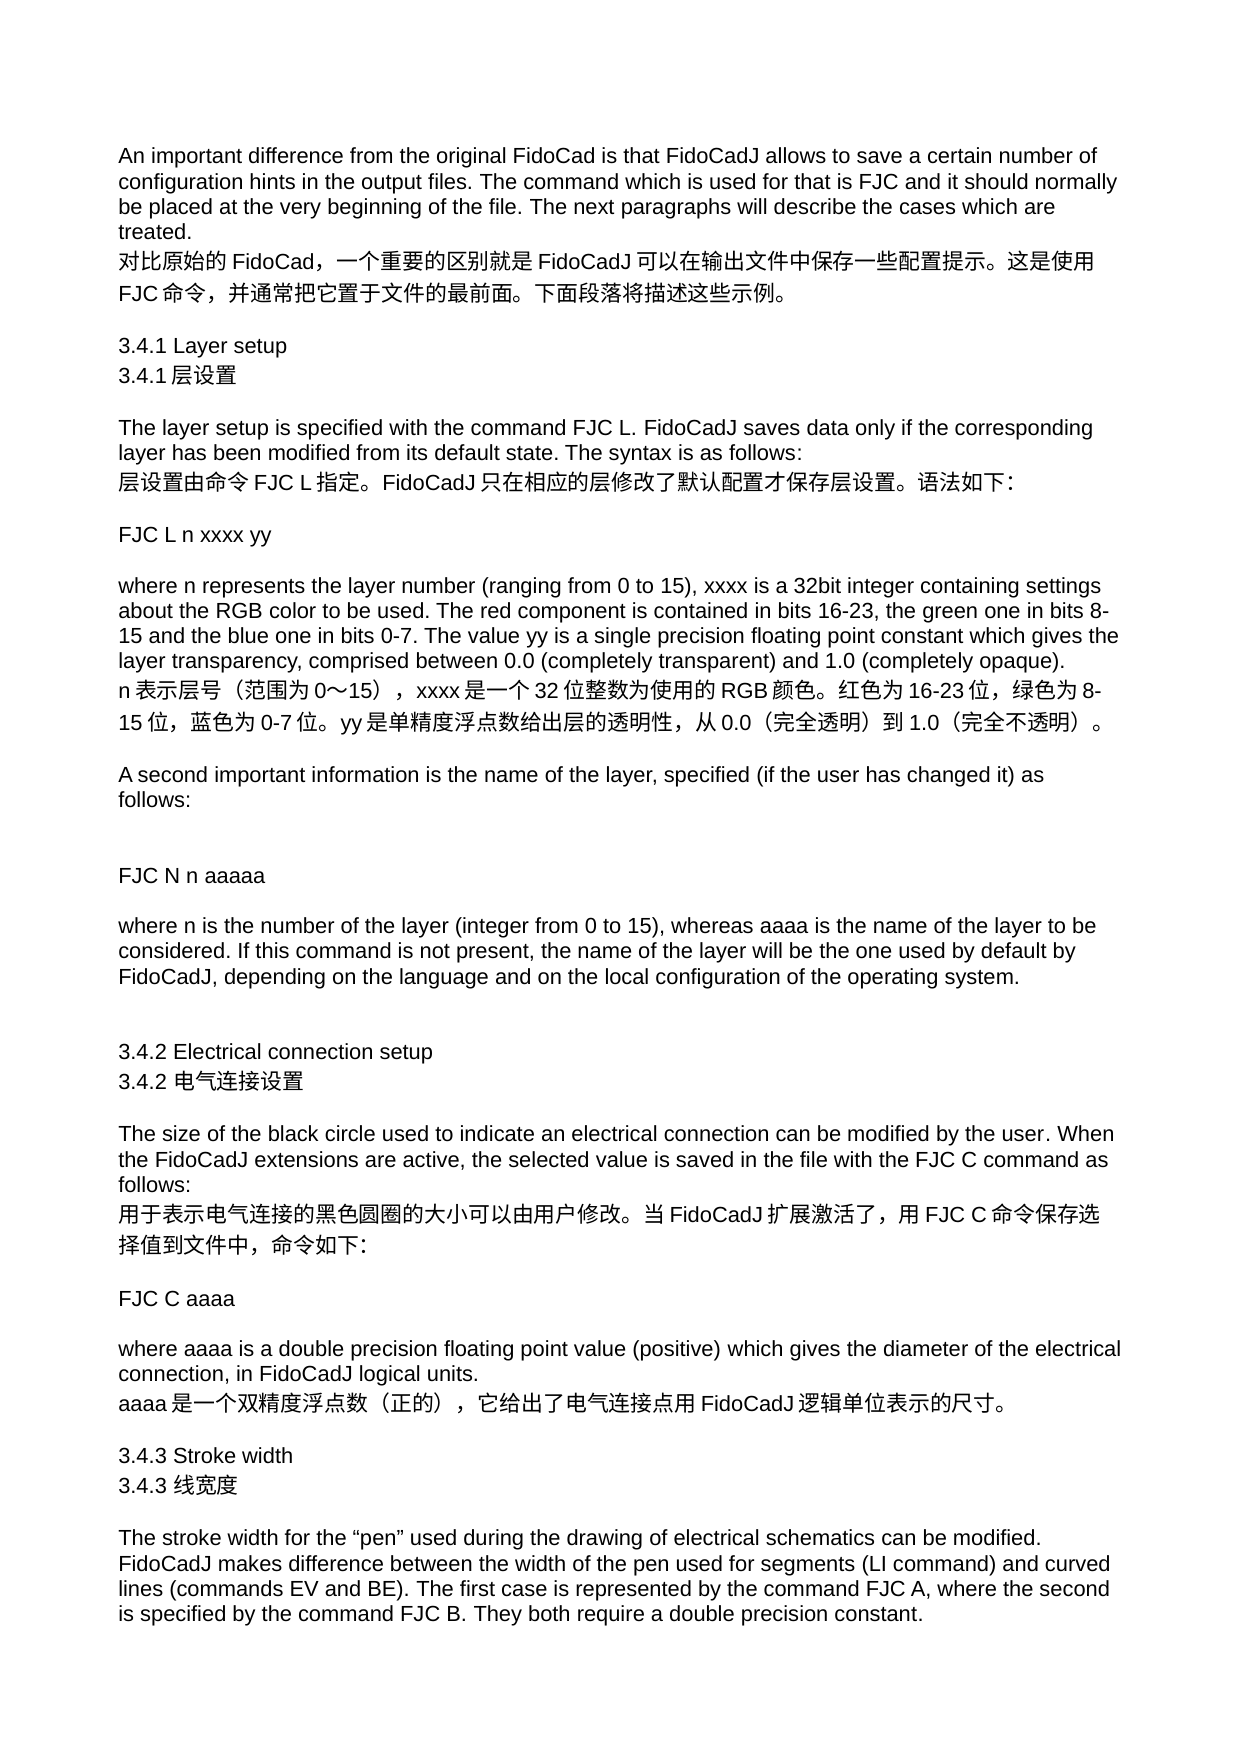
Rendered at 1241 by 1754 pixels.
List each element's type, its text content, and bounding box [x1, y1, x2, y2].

subtitle 3.4.1 Layer setup [118, 333, 1122, 358]
subtitle where aaaa is a double precision floating point value (positive) which gives the diameter of the electrical connection, in FidoCadJ logical units. [118, 1336, 1122, 1386]
subtitle 对比原始的FidoCad，一个重要的区别就是FidoCadJ可以在输出文件中保存一些配置提示。这是使用FJC命令，并通常把它置于文件的最前面。下面段落将描述这些示例。 [118, 244, 1122, 307]
subtitle 3.4.1层设置 [118, 358, 1122, 389]
subtitle 3.4.2 Electrical connection setup [118, 1039, 1122, 1064]
subtitle An important difference from the original FidoCad is that FidoCadJ allows to save a certain number of configuration hints in the output files. The command which is used for that is FJC and it should normally be placed at the very beginning of the file. The next paragraphs will describe the cases which are treated. [118, 143, 1122, 244]
subtitle The stroke width for the “pen” used during the drawing of electrical schematics can be modified. FidoCadJ makes difference between the width of the pen used for segments (LI command) and curved lines (commands EV and BE). The first case is represented by the command FJC A, where the second is specified by the command FJC B. They both require a double precision constant. [118, 1525, 1122, 1626]
subtitle 层设置由命令FJC L指定。FidoCadJ只在相应的层修改了默认配置才保存层设置。语法如下： [118, 465, 1122, 497]
subtitle 3.4.3 Stroke width [118, 1443, 1122, 1468]
subtitle The layer setup is specified with the command FJC L. FidoCadJ saves data only if the corresponding layer has been modified from its default state. The syntax is as follows: [118, 415, 1122, 465]
subtitle FJC C aaaa [118, 1285, 1122, 1311]
subtitle A second important information is the name of the layer, specified (if the user has changed it) as follows: [118, 762, 1122, 812]
subtitle FJC N n aaaaa [118, 863, 1122, 888]
subtitle where n is the number of the layer (integer from 0 to 15), whereas aaaa is the name of the layer to be considered. If this command is not present, the name of the layer will be the one used by default by FidoCadJ, depending on the language and on the local configuration of the operating system. [118, 913, 1122, 989]
subtitle n表示层号（范围为0～15），xxxx是一个32位整数为使用的RGB颜色。红色为16-23位，绿色为8-15位，蓝色为0-7位。yy是单精度浮点数给出层的透明性，从0.0（完全透明）到1.0（完全不透明）。 [118, 673, 1122, 737]
subtitle 3.4.3 线宽度 [118, 1468, 1122, 1500]
subtitle The size of the black circle used to indicate an electrical connection can be modified by the user. When the FidoCadJ extensions are active, the selected value is saved in the file with the FJC C command as follows: [118, 1121, 1122, 1197]
subtitle where n represents the layer number (ranging from 0 to 15), xxxx is a 32bit integer containing settings about the RGB color to be used. The red component is contained in bits 16-23, the green one in bits 8-15 and the blue one in bits 0-7. The value yy is a single precision floating point constant which gives the layer transparency, comprised between 0.0 (completely transparent) and 1.0 (completely opaque). [118, 572, 1122, 673]
subtitle 3.4.2 电气连接设置 [118, 1064, 1122, 1096]
subtitle FJC L n xxxx yy [118, 522, 1122, 547]
subtitle 用于表示电气连接的黑色圆圈的大小可以由用户修改。当FidoCadJ扩展激活了，用FJC C命令保存选择值到文件中，命令如下： [118, 1197, 1122, 1260]
subtitle aaaa是一个双精度浮点数（正的），它给出了电气连接点用FidoCadJ逻辑单位表示的尺寸。 [118, 1386, 1122, 1418]
